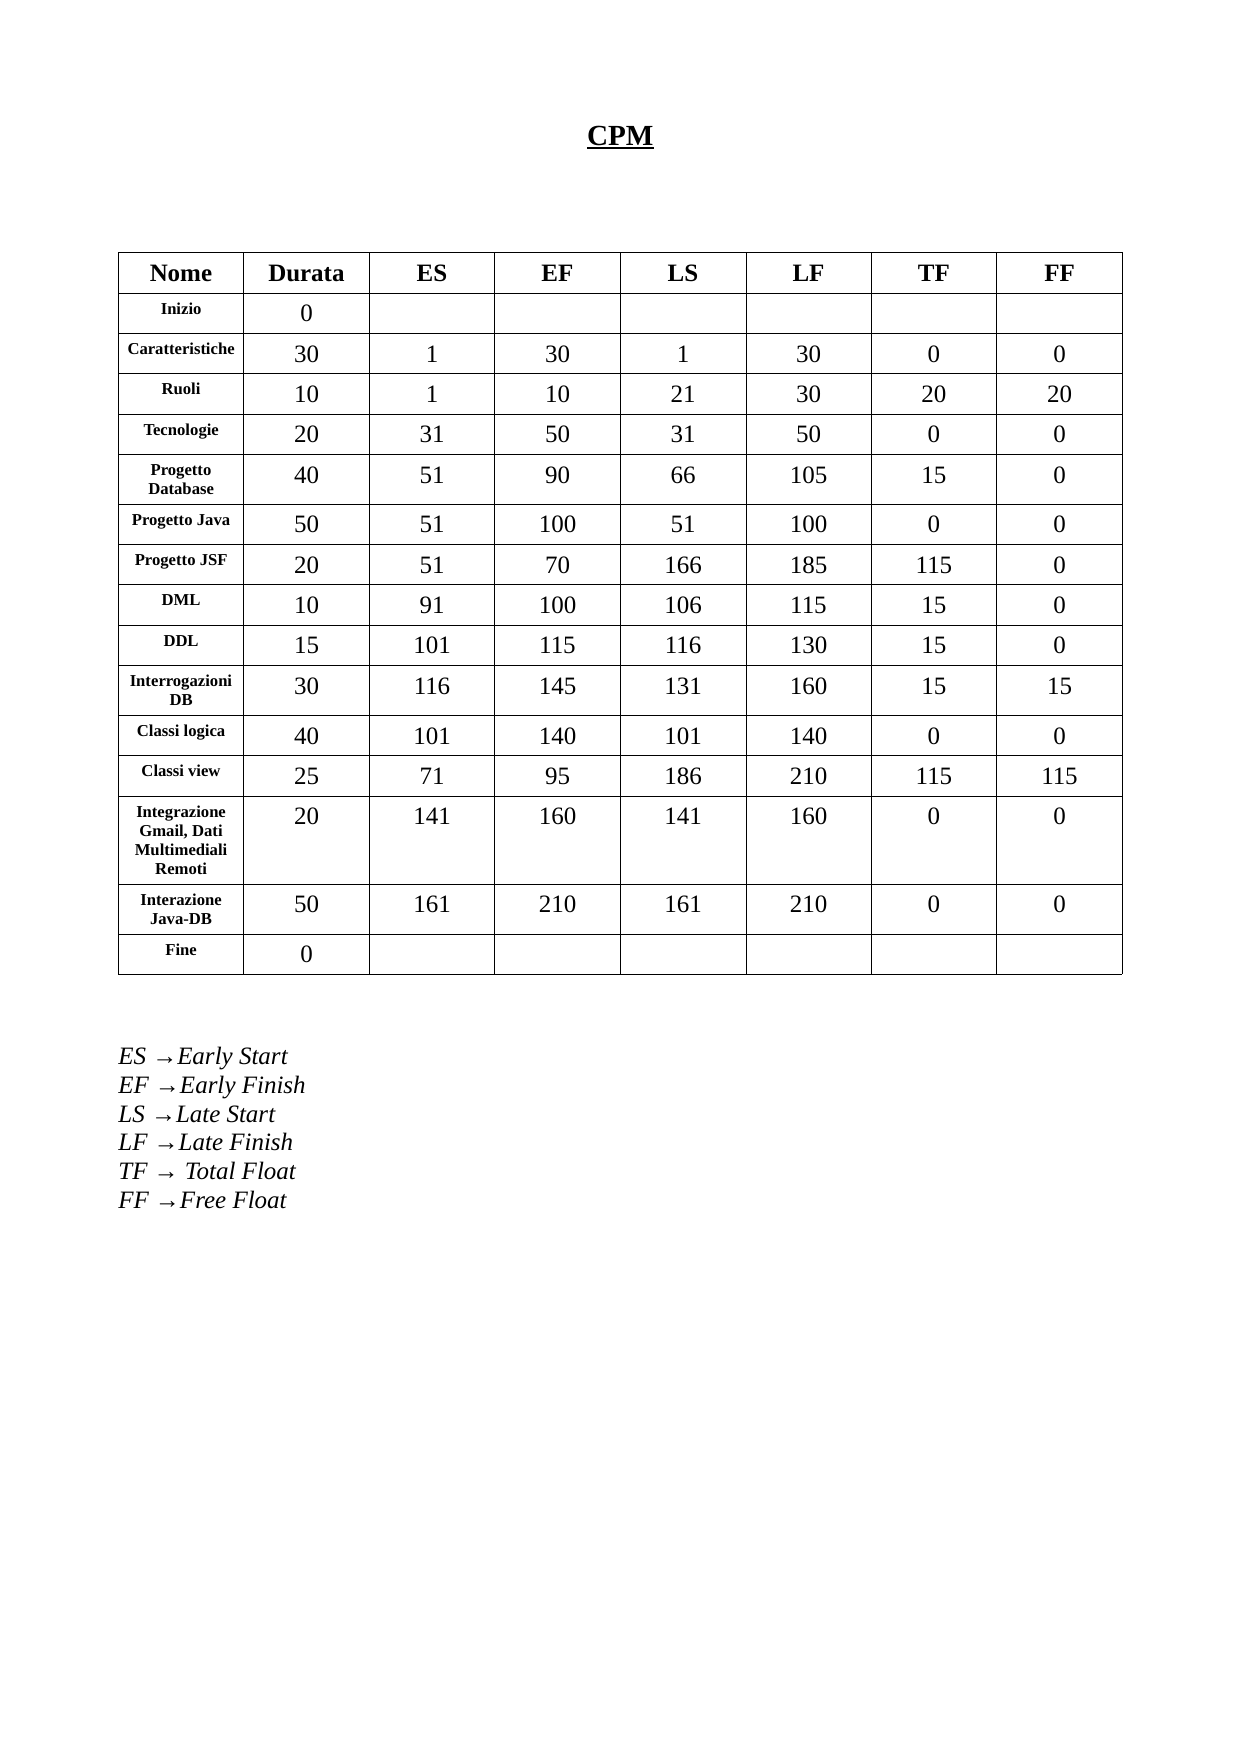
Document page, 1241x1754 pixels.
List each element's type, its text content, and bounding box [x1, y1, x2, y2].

table_cell [747, 294, 871, 333]
table_cell 115 [747, 585, 871, 625]
table_cell 0 [244, 294, 369, 333]
table_cell 0 [997, 885, 1122, 934]
table_cell 0 [872, 415, 996, 454]
table_cell 71 [370, 756, 494, 796]
table_cell 10 [244, 374, 369, 413]
table_cell 51 [370, 545, 494, 584]
table_cell 101 [370, 626, 494, 665]
table_cell 101 [621, 716, 746, 755]
table_cell 51 [370, 505, 494, 544]
text TF → Total Float [118, 1156, 1122, 1185]
table_cell 0 [872, 885, 996, 934]
table_header Durata [244, 253, 369, 293]
table_cell 105 [747, 455, 871, 504]
table_cell Progetto JSF [119, 545, 243, 584]
table_cell 30 [244, 666, 369, 715]
table_cell [370, 294, 494, 333]
text FF →Free Float [118, 1185, 1122, 1214]
text LS →Late Start [118, 1099, 1122, 1127]
table_cell 0 [997, 797, 1122, 884]
table_cell 160 [747, 666, 871, 715]
table_cell [621, 294, 746, 333]
table_cell 15 [997, 666, 1122, 715]
table_cell 30 [747, 374, 871, 413]
table_cell 91 [370, 585, 494, 625]
table_cell 210 [747, 756, 871, 796]
table_header TF [872, 253, 996, 293]
table_cell 70 [495, 545, 620, 584]
table_cell 51 [621, 505, 746, 544]
table_cell 0 [872, 505, 996, 544]
table_cell 31 [370, 415, 494, 454]
table_cell 116 [370, 666, 494, 715]
table_cell 20 [244, 797, 369, 884]
table_header ES [370, 253, 494, 293]
table_cell 116 [621, 626, 746, 665]
table_cell 0 [997, 585, 1122, 625]
table_cell 40 [244, 716, 369, 755]
table_cell 10 [244, 585, 369, 625]
table_cell [621, 935, 746, 974]
table_cell 100 [495, 585, 620, 625]
table_cell 115 [495, 626, 620, 665]
table_cell 31 [621, 415, 746, 454]
table_cell 15 [244, 626, 369, 665]
table_cell 51 [370, 455, 494, 504]
table_cell 1 [370, 374, 494, 413]
table_cell 20 [244, 415, 369, 454]
table_cell [997, 935, 1122, 974]
table_cell 50 [495, 415, 620, 454]
table_header Nome [119, 253, 243, 293]
table_cell 185 [747, 545, 871, 584]
table_cell 66 [621, 455, 746, 504]
table_cell 160 [495, 797, 620, 884]
table_cell Interrogazioni DB [119, 666, 243, 715]
table_cell 100 [495, 505, 620, 544]
table_cell 161 [370, 885, 494, 934]
table_cell DDL [119, 626, 243, 665]
text ES →Early Start [118, 1041, 1122, 1070]
table_cell 115 [997, 756, 1122, 796]
table_cell 161 [621, 885, 746, 934]
table_cell 0 [872, 334, 996, 373]
table_cell Progetto Java [119, 505, 243, 544]
table_cell Inizio [119, 294, 243, 333]
table_cell Classi logica [119, 716, 243, 755]
table_cell 0 [872, 716, 996, 755]
table_cell [872, 935, 996, 974]
table_cell 140 [747, 716, 871, 755]
table_header LF [747, 253, 871, 293]
table_cell 160 [747, 797, 871, 884]
table_cell 115 [872, 545, 996, 584]
table_cell Ruoli [119, 374, 243, 413]
table_cell 20 [244, 545, 369, 584]
table_cell 0 [997, 334, 1122, 373]
table_cell Fine [119, 935, 243, 974]
table_cell 166 [621, 545, 746, 584]
table_cell Tecnologie [119, 415, 243, 454]
table_cell 20 [997, 374, 1122, 413]
table_cell [747, 935, 871, 974]
table_cell 186 [621, 756, 746, 796]
table_cell 145 [495, 666, 620, 715]
table_cell 20 [872, 374, 996, 413]
table_cell 10 [495, 374, 620, 413]
table_header EF [495, 253, 620, 293]
table_cell 50 [244, 885, 369, 934]
table_header LS [621, 253, 746, 293]
table_cell 0 [997, 545, 1122, 584]
table_cell [370, 935, 494, 974]
table_cell [495, 294, 620, 333]
table_cell 1 [621, 334, 746, 373]
table_cell 210 [747, 885, 871, 934]
table_cell 131 [621, 666, 746, 715]
table_cell 15 [872, 666, 996, 715]
table_cell 40 [244, 455, 369, 504]
table_cell 141 [370, 797, 494, 884]
table_cell 0 [872, 797, 996, 884]
table_cell 0 [997, 505, 1122, 544]
text LF →Late Finish [118, 1127, 1122, 1156]
table_cell 0 [997, 716, 1122, 755]
table_cell Interazione Java-DB [119, 885, 243, 934]
table_cell [495, 935, 620, 974]
table_cell 21 [621, 374, 746, 413]
table_cell 0 [997, 455, 1122, 504]
table_cell [997, 294, 1122, 333]
table_cell Integrazione Gmail, Dati Multimediali Remoti [119, 797, 243, 884]
table_cell 0 [997, 626, 1122, 665]
table_cell 1 [370, 334, 494, 373]
table_cell 106 [621, 585, 746, 625]
table_cell 101 [370, 716, 494, 755]
table_cell DML [119, 585, 243, 625]
table_cell 130 [747, 626, 871, 665]
table_cell Classi view [119, 756, 243, 796]
table_cell 100 [747, 505, 871, 544]
table_cell 25 [244, 756, 369, 796]
table_cell 50 [747, 415, 871, 454]
table_cell 30 [495, 334, 620, 373]
table_cell 210 [495, 885, 620, 934]
text CPM [118, 118, 1122, 152]
table_cell 90 [495, 455, 620, 504]
table_cell 140 [495, 716, 620, 755]
table_cell 30 [747, 334, 871, 373]
text EF →Early Finish [118, 1070, 1122, 1099]
table_cell 15 [872, 455, 996, 504]
table_cell 141 [621, 797, 746, 884]
table_cell Progetto Database [119, 455, 243, 504]
table_cell [872, 294, 996, 333]
table_cell 30 [244, 334, 369, 373]
table_cell 15 [872, 626, 996, 665]
table_cell Caratteristiche [119, 334, 243, 373]
table_header FF [997, 253, 1122, 293]
table_cell 0 [244, 935, 369, 974]
table_cell 50 [244, 505, 369, 544]
table_cell 0 [997, 415, 1122, 454]
table_cell 15 [872, 585, 996, 625]
table_cell 95 [495, 756, 620, 796]
table_cell 115 [872, 756, 996, 796]
